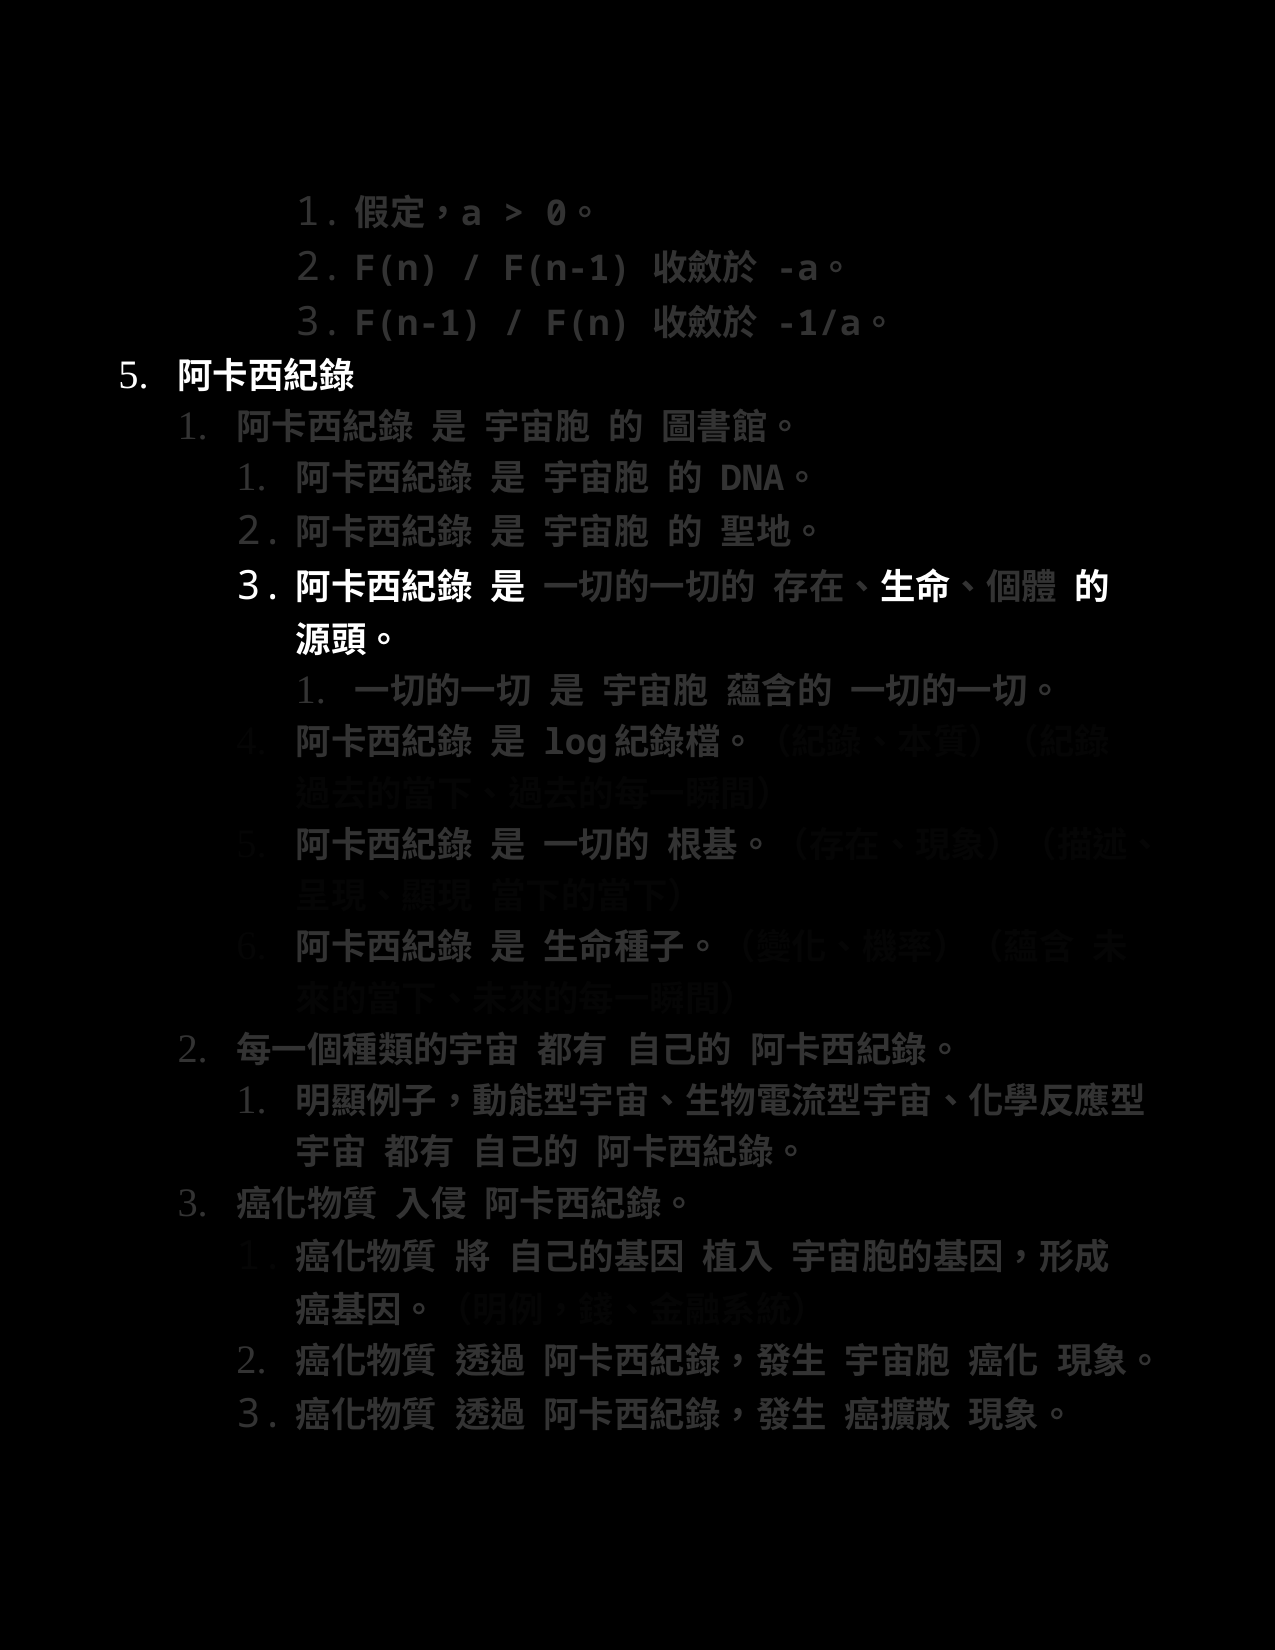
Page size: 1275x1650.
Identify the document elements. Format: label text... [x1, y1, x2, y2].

list 明顯例子，動能型宇宙、生物電流型宇宙、化學反應型宇宙 都有 自己的 阿卡西紀錄。 [236, 1072, 1157, 1175]
list 癌化物質 將 自己的基因 植入 宇宙胞的基因，形成 癌基因。（明例，錢、金融系統） [236, 1226, 1157, 1332]
list 一切的一切 是 宇宙胞 蘊含的 一切的一切。 [295, 662, 1157, 713]
list 假定，a > 0。 [295, 182, 1157, 237]
list 癌化物質 入侵 阿卡西紀錄。 [177, 1175, 1157, 1226]
list 阿卡西紀錄 是 宇宙胞 的 圖書館。 [177, 398, 1157, 449]
list F(n) / F(n-1) 收斂於 -a。 [295, 237, 1157, 292]
list 阿卡西紀錄 [118, 347, 1157, 398]
list 阿卡西紀錄 是 生命種子。（變化、機率）（蘊含 未來的當下、未來的每一瞬間） [236, 919, 1157, 1021]
list 每一個種類的宇宙 都有 自己的 阿卡西紀錄。 [177, 1021, 1157, 1072]
list 阿卡西紀錄 是 宇宙胞 的 DNA。 [236, 449, 1157, 501]
list 癌化物質 透過 阿卡西紀錄，發生 癌擴散 現象。 [236, 1384, 1157, 1439]
list 阿卡西紀錄 是 宇宙胞 的 聖地。 [236, 501, 1157, 556]
list 阿卡西紀錄 是 log紀錄檔。（紀錄、本質）（紀錄 過去的當下、過去的每一瞬間） [236, 713, 1157, 816]
list 阿卡西紀錄 是 一切的一切的 存在、生命、個體 的 源頭。 [236, 556, 1157, 662]
list 阿卡西紀錄 是 一切的 根基。（存在、現象）（描述、呈現、顯現 當下的當下） [236, 816, 1157, 919]
list 癌化物質 透過 阿卡西紀錄，發生 宇宙胞 癌化 現象。 [236, 1332, 1157, 1384]
list F(n-1) / F(n) 收斂於 -1/a。 [295, 292, 1157, 347]
